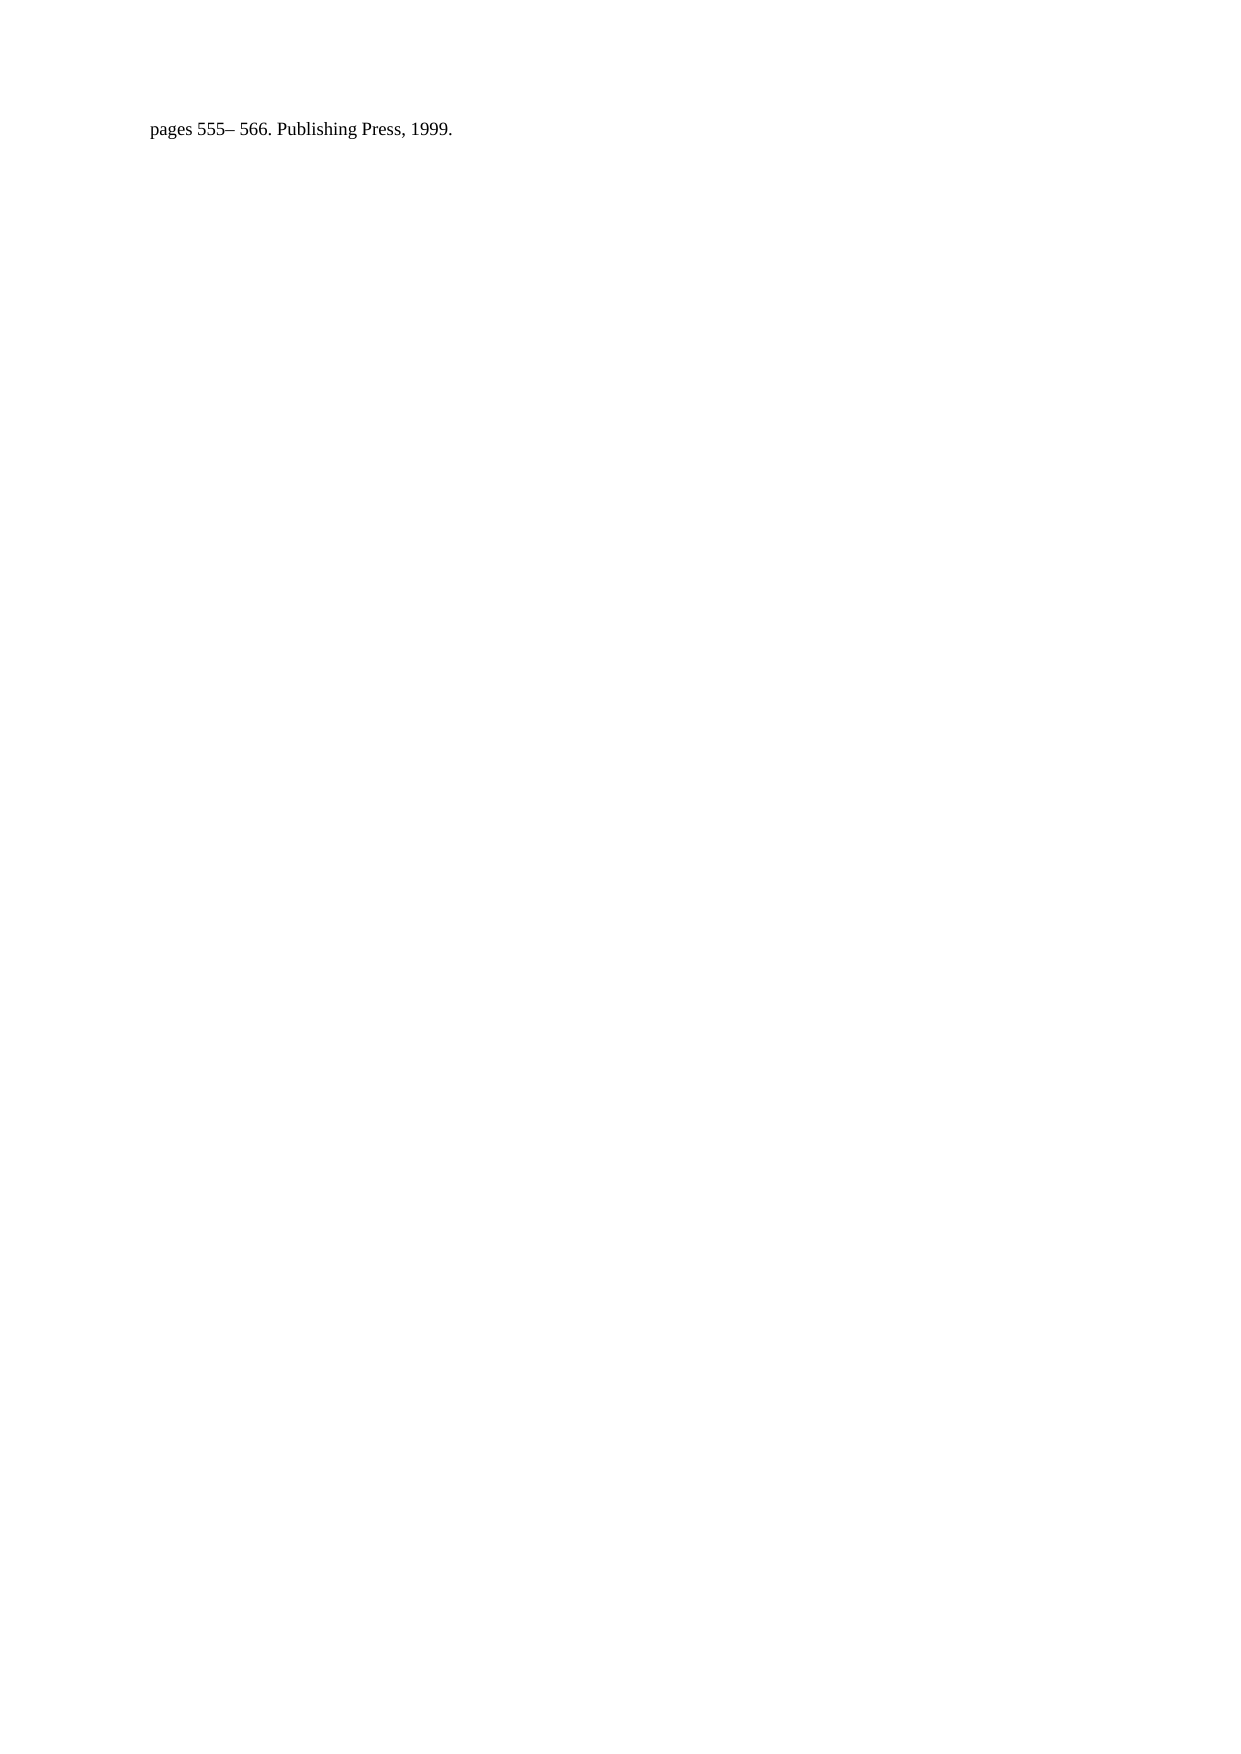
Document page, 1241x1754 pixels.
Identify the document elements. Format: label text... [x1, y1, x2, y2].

list pages 555– 566. Publishing Press, 1999. [112, 118, 596, 140]
